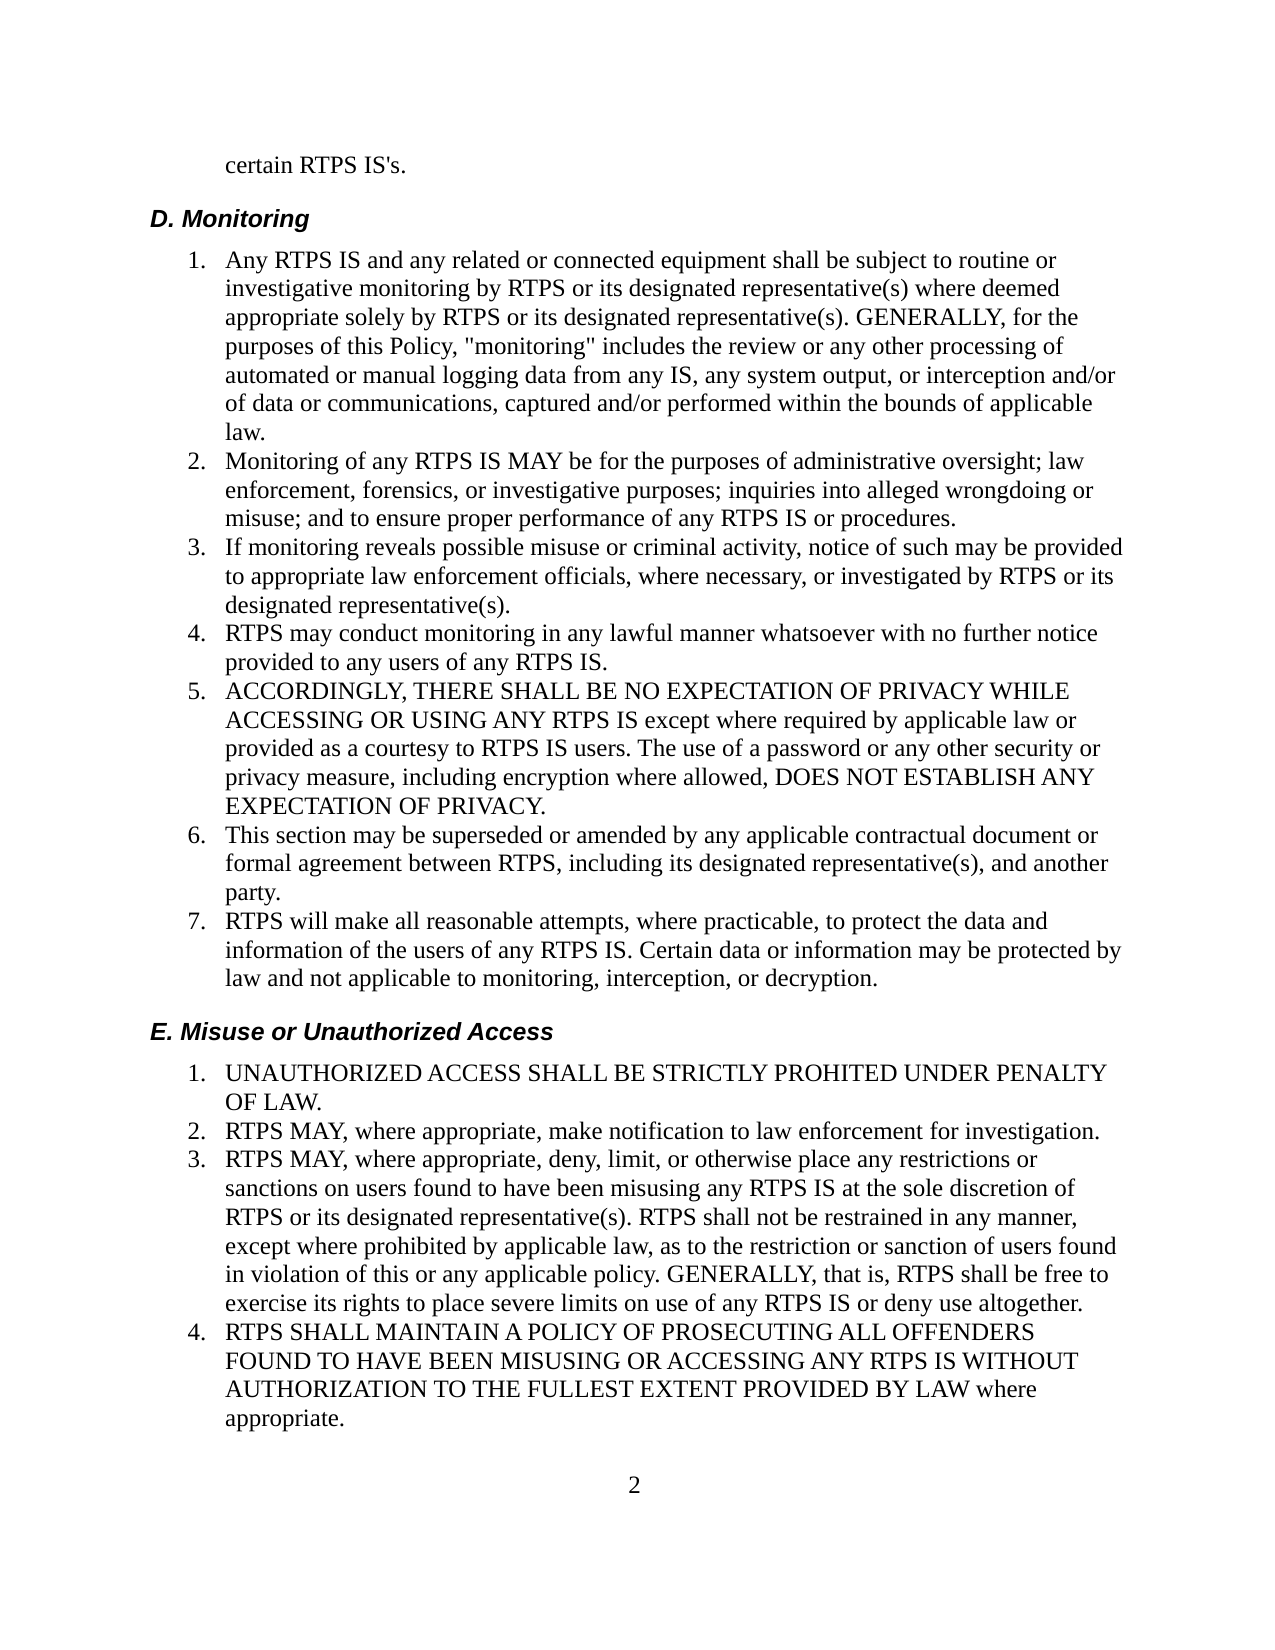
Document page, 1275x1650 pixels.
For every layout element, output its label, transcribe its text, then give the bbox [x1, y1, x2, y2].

list If monitoring reveals possible misuse or criminal activity, notice of such may be provided to appropriate law enforcement officials, where necessary, or investigated by RTPS or its designated representative(s). [187, 532, 1125, 618]
list UNAUTHORIZED ACCESS SHALL BE STRICTLY PROHITED UNDER PENALTY OF LAW. [187, 1058, 1125, 1116]
list RTPS MAY, where appropriate, deny, limit, or otherwise place any restrictions or sanctions on users found to have been misusing any RTPS IS at the sole discretion of RTPS or its designated representative(s). RTPS shall not be restrained in any manner, except where prohibited by applicable law, as to the restriction or sanction of users found in violation of this or any applicable policy. GENERALLY, that is, RTPS shall be free to exercise its rights to place severe limits on use of any RTPS IS or deny use altogether. [187, 1144, 1125, 1317]
subtitle D. Monitoring [150, 204, 1125, 232]
list ACCORDINGLY, THERE SHALL BE NO EXPECTATION OF PRIVACY WHILE ACCESSING OR USING ANY RTPS IS except where required by applicable law or provided as a courtesy to RTPS IS users. The use of a password or any other security or privacy measure, including encryption where allowed, DOES NOT ESTABLISH ANY EXPECTATION OF PRIVACY. [187, 676, 1125, 820]
list This section may be superseded or amended by any applicable contractual document or formal agreement between RTPS, including its designated representative(s), and another party. [187, 820, 1125, 906]
list RTPS SHALL MAINTAIN A POLICY OF PROSECUTING ALL OFFENDERS FOUND TO HAVE BEEN MISUSING OR ACCESSING ANY RTPS IS WITHOUT AUTHORIZATION TO THE FULLEST EXTENT PROVIDED BY LAW where appropriate. [187, 1317, 1125, 1432]
list RTPS MAY, where appropriate, make notification to law enforcement for investigation. [187, 1116, 1125, 1144]
list Monitoring of any RTPS IS MAY be for the purposes of administrative oversight; law enforcement, forensics, or investigative purposes; inquiries into alleged wrongdoing or misuse; and to ensure proper performance of any RTPS IS or procedures. [187, 446, 1125, 532]
list certain RTPS IS's. [187, 150, 1125, 179]
list RTPS will make all reasonable attempts, where practicable, to protect the data and information of the users of any RTPS IS. Certain data or information may be protected by law and not applicable to monitoring, interception, or decryption. [187, 906, 1125, 992]
list RTPS may conduct monitoring in any lawful manner whatsoever with no further notice provided to any users of any RTPS IS. [187, 618, 1125, 676]
list Any RTPS IS and any related or connected equipment shall be subject to routine or investigative monitoring by RTPS or its designated representative(s) where deemed appropriate solely by RTPS or its designated representative(s). GENERALLY, for the purposes of this Policy, "monitoring" includes the review or any other processing of automated or manual logging data from any IS, any system output, or interception and/or of data or communications, captured and/or performed within the bounds of applicable law. [187, 245, 1125, 446]
subtitle E. Misuse or Unauthorized Access [150, 1017, 1125, 1046]
